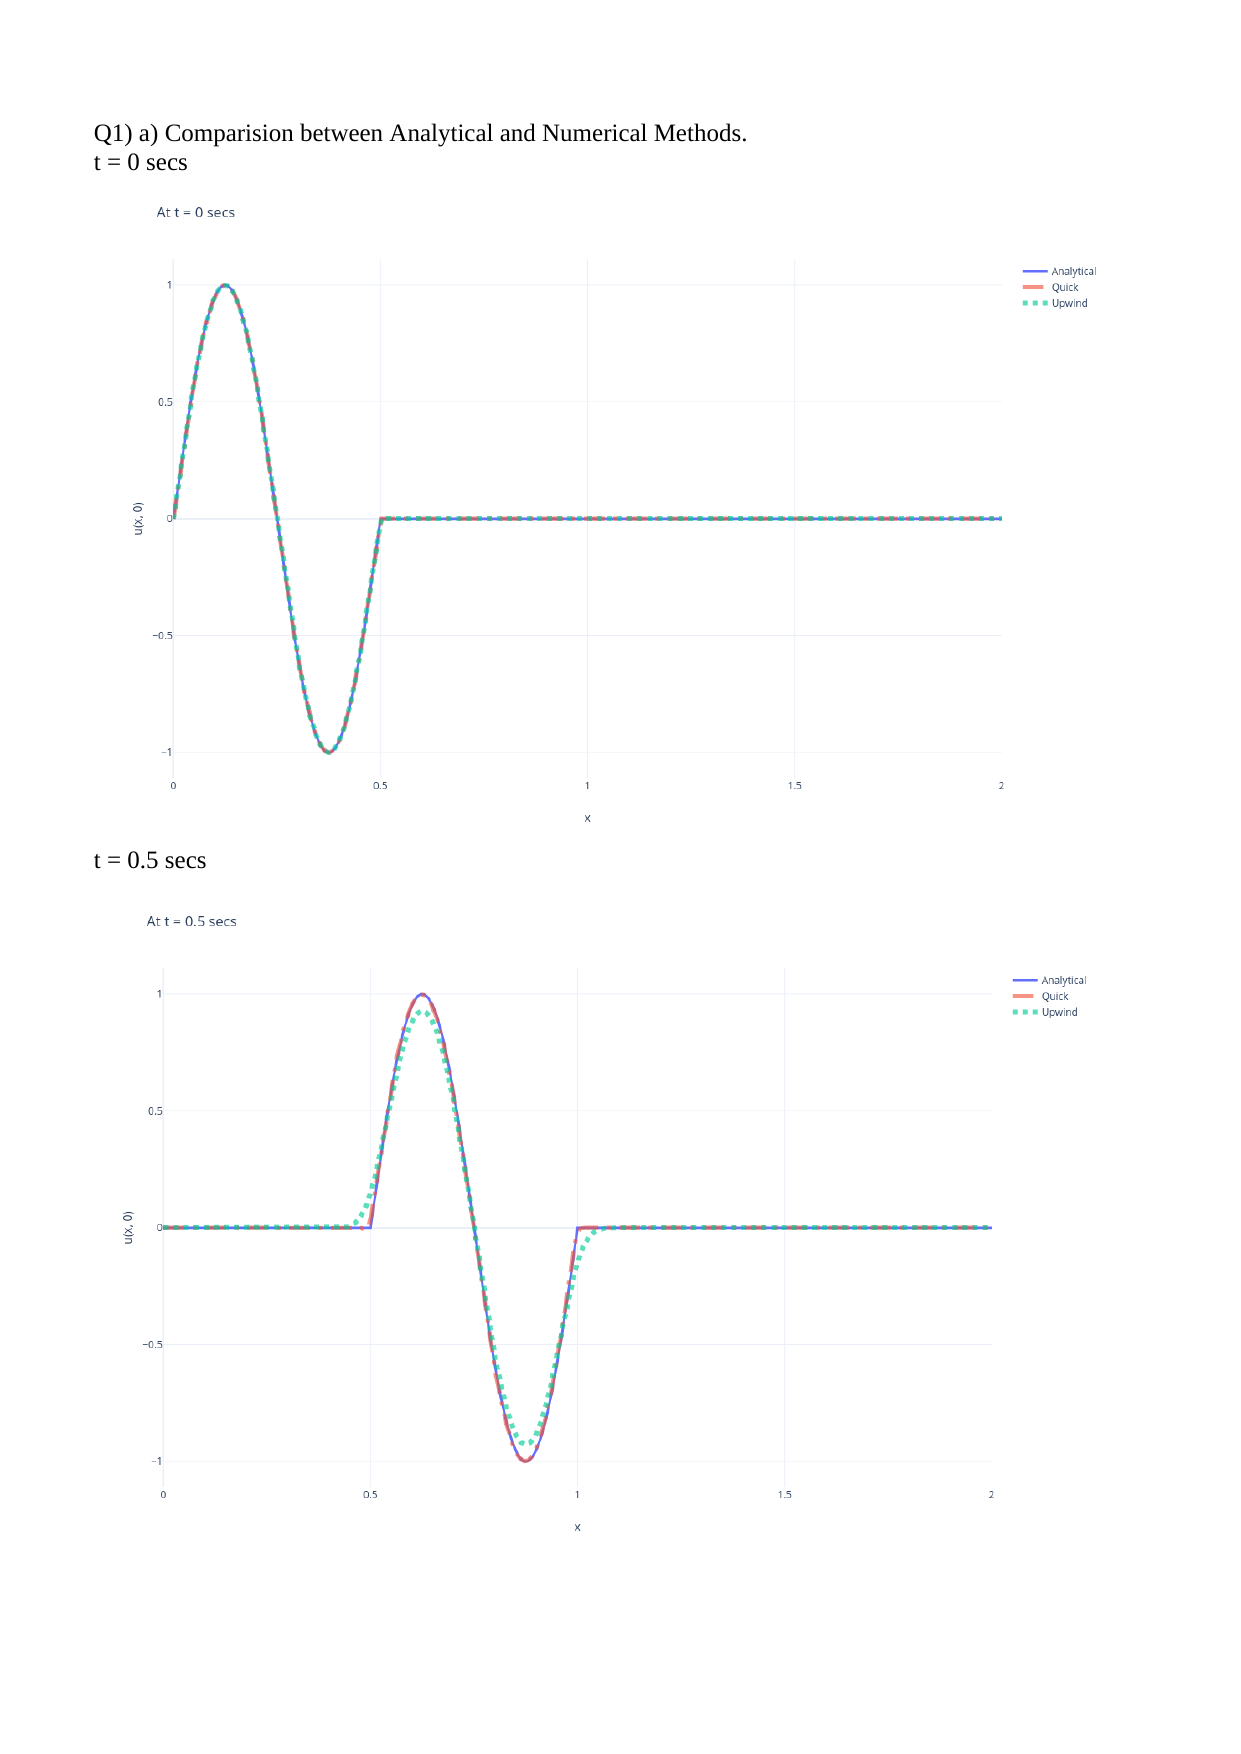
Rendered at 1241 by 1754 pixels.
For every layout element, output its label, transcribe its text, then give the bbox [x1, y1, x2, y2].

picture [96, 884, 1101, 1554]
text Q1) a) Comparision between Analytical and Numerical Methods. [94, 118, 1122, 147]
text t = 0.5 secs [94, 176, 1122, 874]
picture [106, 175, 1110, 845]
text t = 0 secs [94, 147, 1122, 176]
